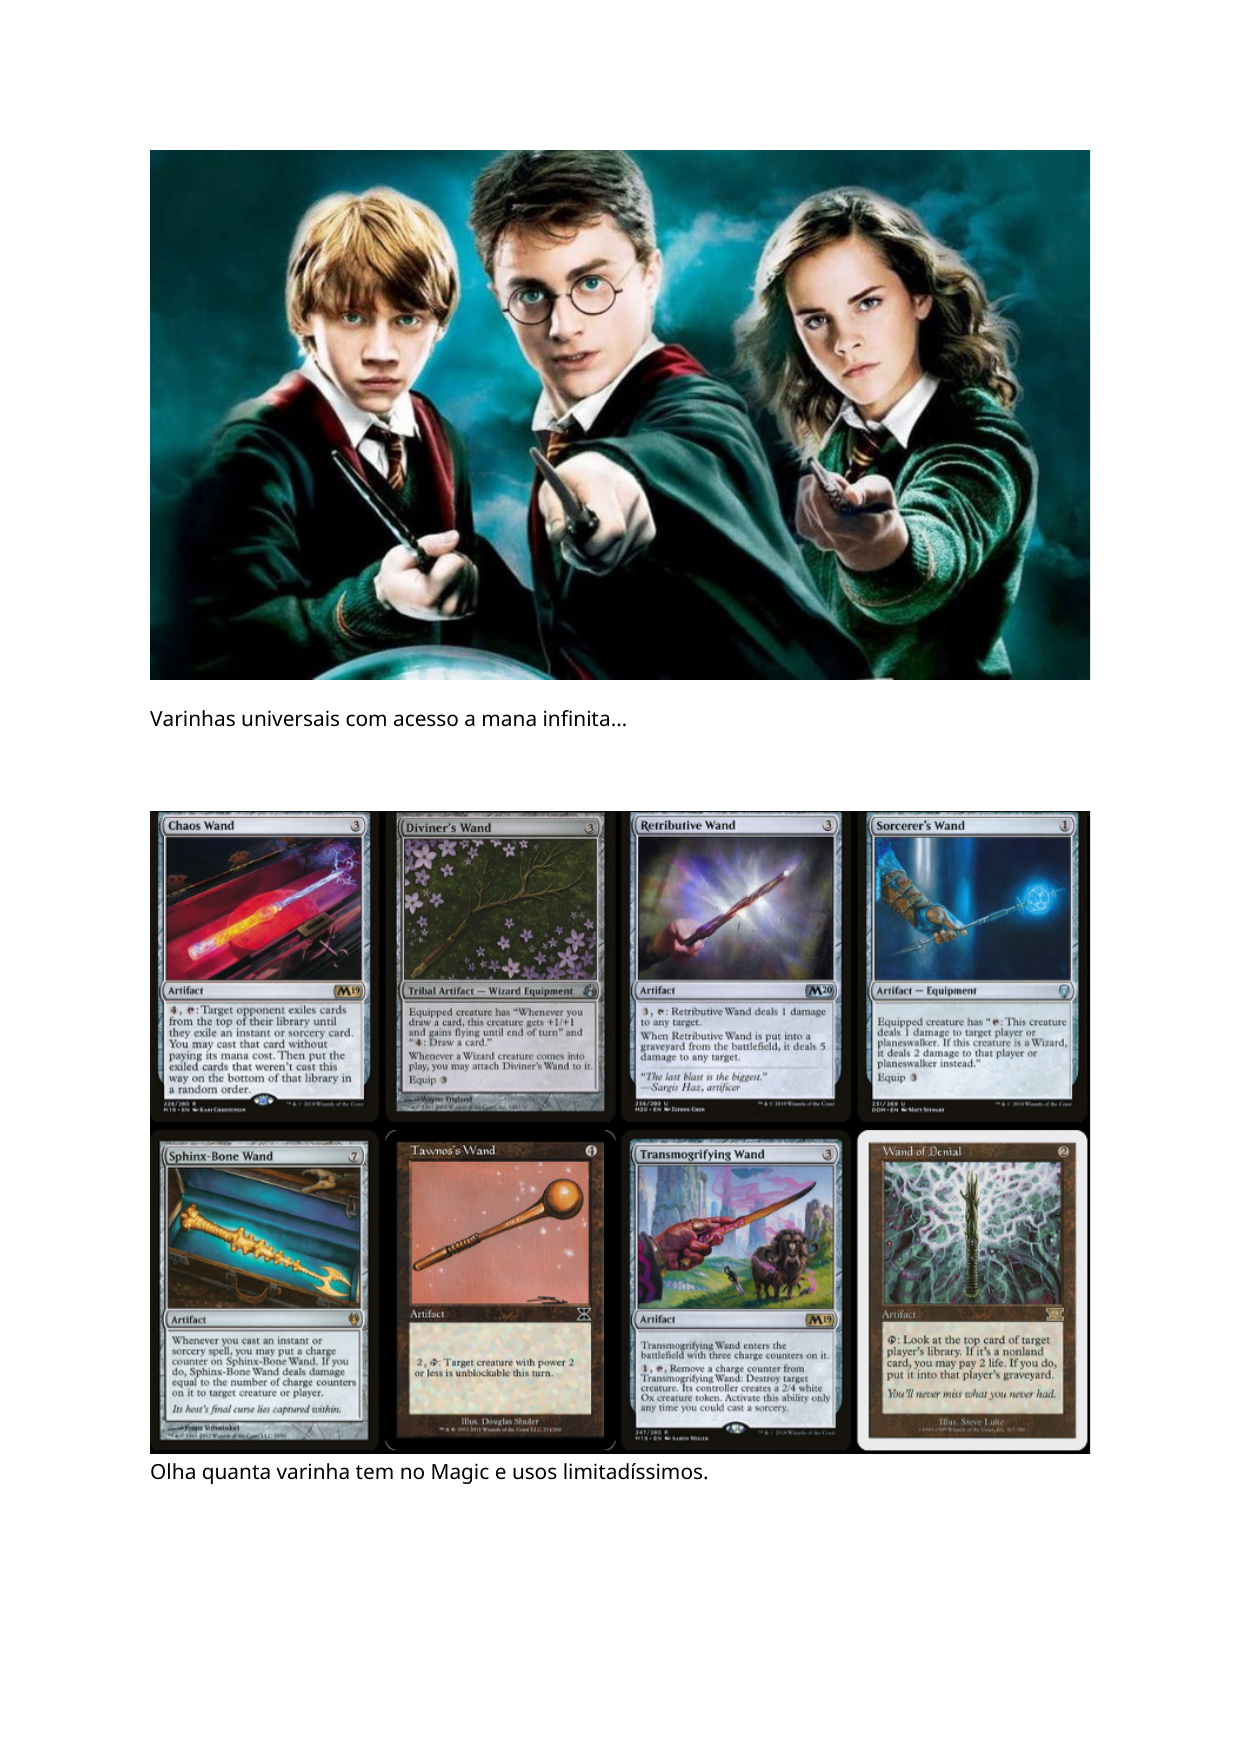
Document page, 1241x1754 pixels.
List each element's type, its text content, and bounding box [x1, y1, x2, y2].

text Olha quanta varinha tem no Magic e usos limitadíssimos. [150, 1454, 1090, 1486]
picture [150, 811, 1091, 1454]
text Varinhas universais com acesso a mana infinita… [150, 704, 1090, 733]
picture [150, 150, 1091, 680]
